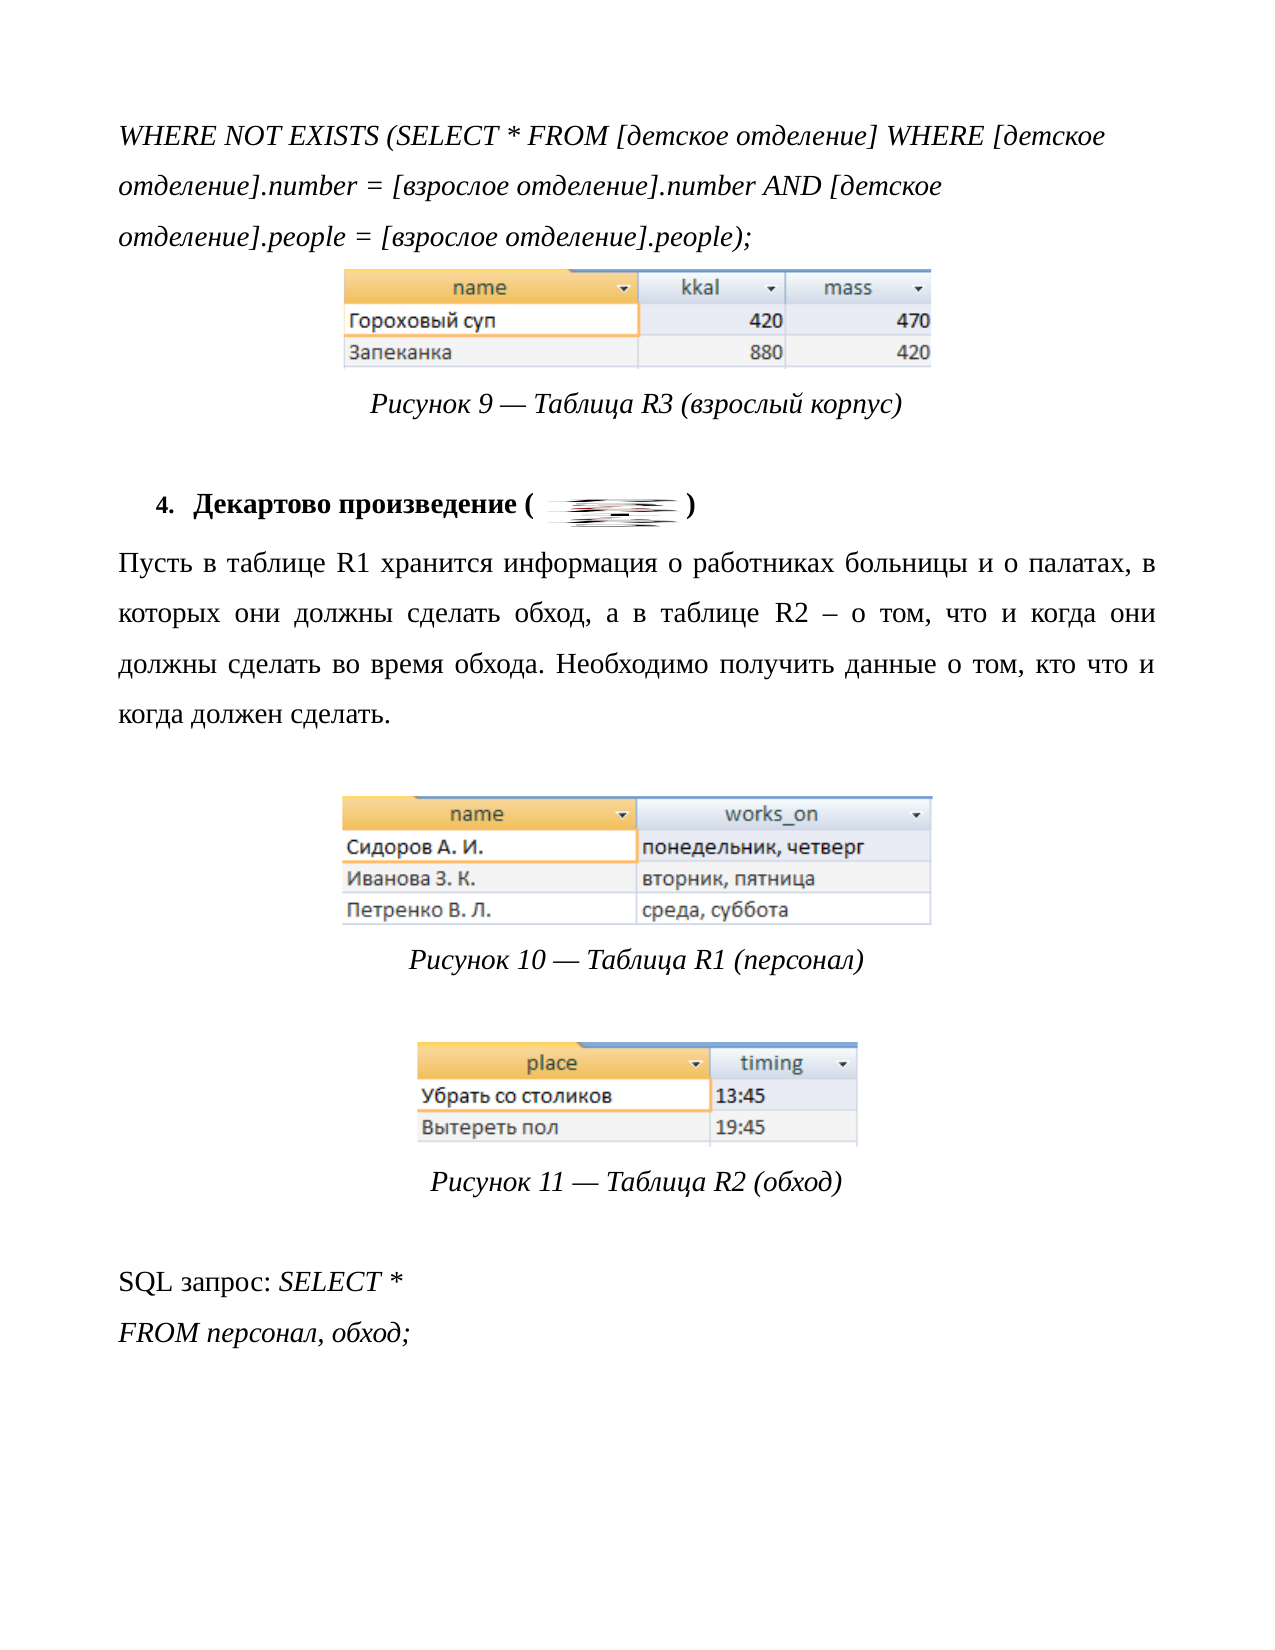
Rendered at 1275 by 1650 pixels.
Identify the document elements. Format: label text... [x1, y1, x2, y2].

text Рисунок 10 — Таблица R1 (персонал) [118, 797, 1157, 975]
text SQL запрос: SELECT * [118, 1264, 1157, 1298]
text Рисунок 9 — Таблица R3 (взрослый корпус) [118, 269, 1157, 419]
text Рисунок 11 — Таблица R2 (обход) [118, 1042, 1157, 1197]
list Декартово произведение () [156, 486, 1157, 528]
text WHERE NOT EXISTS (SELECT * FROM [детское отделение] WHERE [детское отделение].number = [взрослое отделение].number AND [детское отделение].people = [взрослое отделение].people); [118, 118, 1157, 252]
text FROM персонал, обход; [118, 1315, 1157, 1348]
text Пусть в таблице R1 хранится информация о работниках больницы и о палатах, в которых они должны сделать обход, а в таблице R2 – о том, что и когда они должны сделать во время обхода. Необходимо получить данные о том, кто что и когда должен сделать. [118, 545, 1157, 730]
